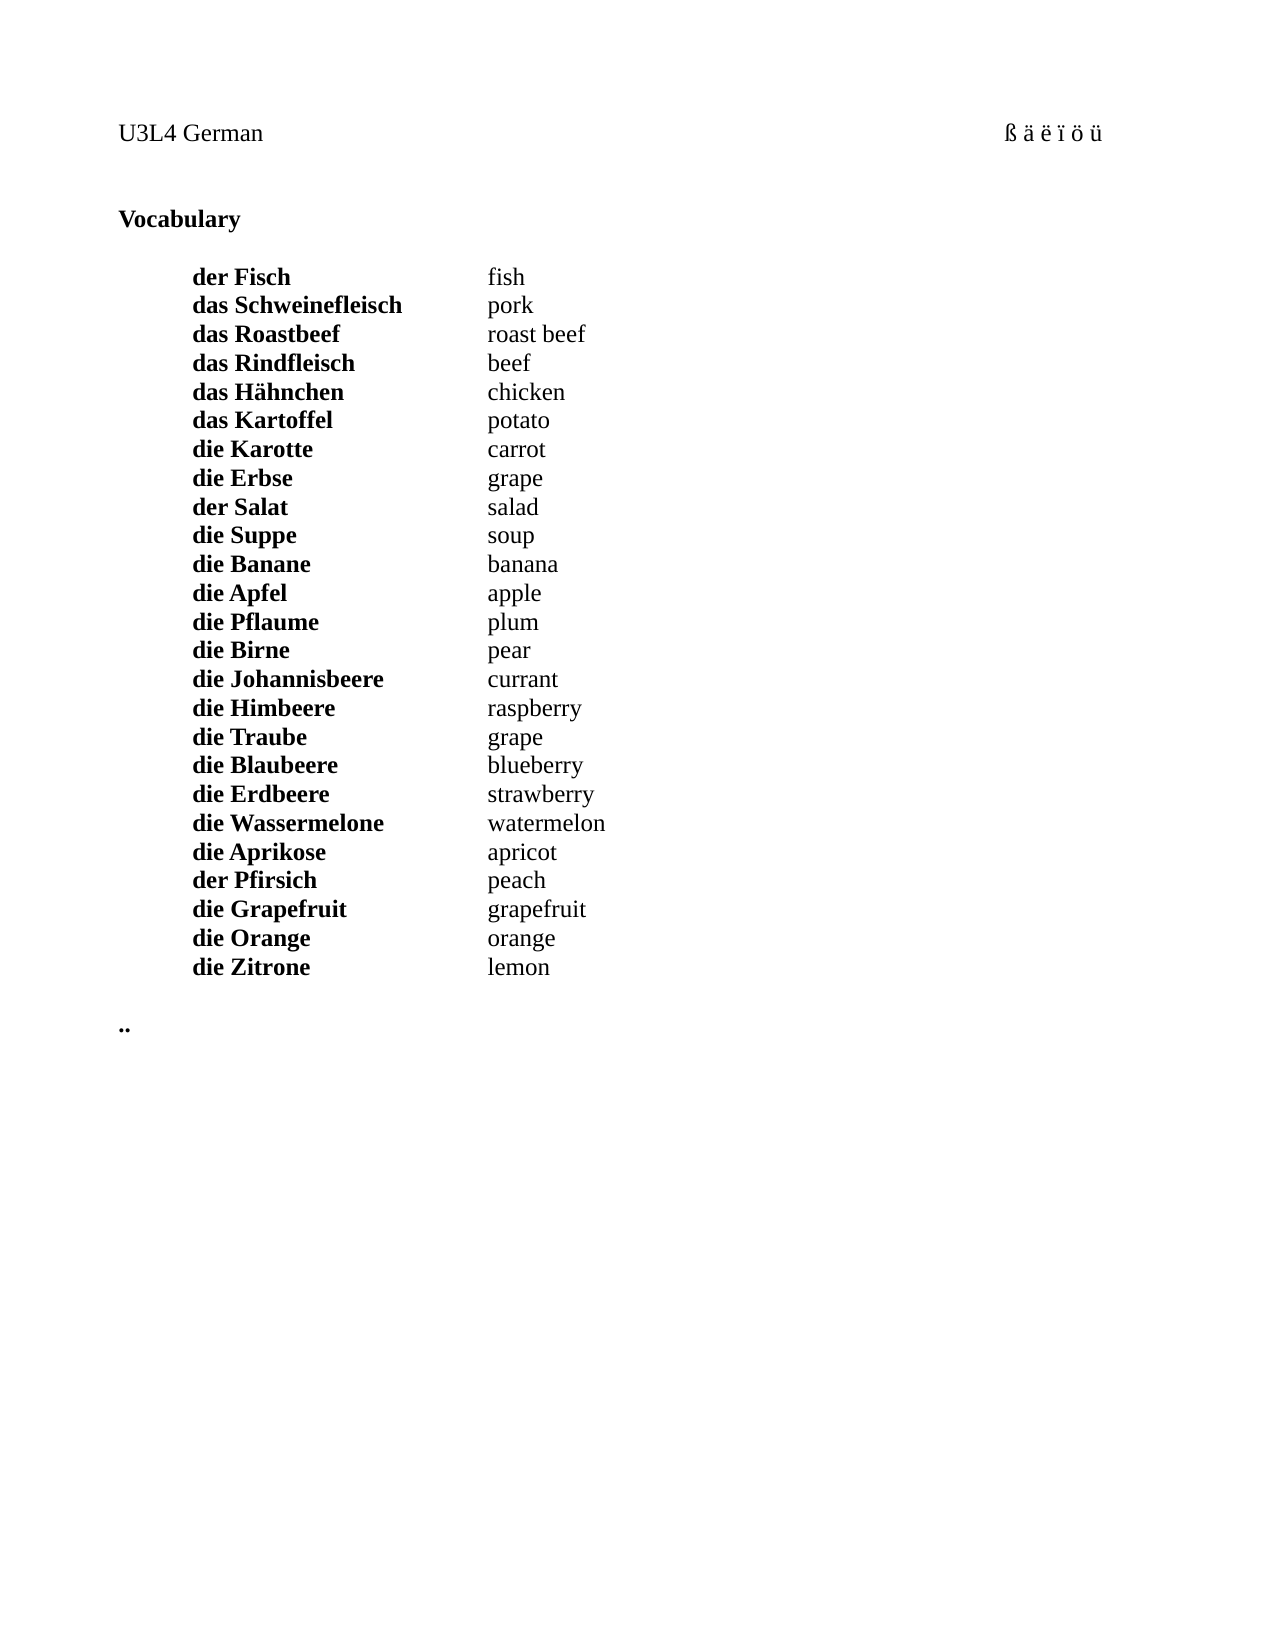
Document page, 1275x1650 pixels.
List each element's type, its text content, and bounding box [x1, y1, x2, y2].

text .. [118, 1009, 1157, 1038]
text die Johannisbeere currant [118, 664, 1157, 693]
text die Traube grape [118, 722, 1157, 751]
text das Kartoffel potato [118, 406, 1157, 434]
text das Rindfleisch beef [118, 348, 1157, 377]
text das Hähnchen chicken [118, 377, 1157, 406]
text das Schweinefleisch pork [118, 291, 1157, 319]
text Vocabulary [118, 204, 1157, 233]
text das Roastbeef roast beef [118, 319, 1157, 348]
text der Pfirsich peach [118, 866, 1157, 894]
text die Aprikose apricot [118, 837, 1157, 866]
text die Wassermelone watermelon [118, 808, 1157, 837]
text die Apfel apple [118, 578, 1157, 607]
text die Himbeere raspberry [118, 693, 1157, 722]
text die Erdbeere strawberry [118, 779, 1157, 808]
text die Banane banana [118, 549, 1157, 578]
text die Erbse grape [118, 463, 1157, 492]
text die Orange orange [118, 923, 1157, 952]
text die Blaubeere blueberry [118, 751, 1157, 779]
text die Zitrone lemon [118, 952, 1157, 981]
text die Birne pear [118, 636, 1157, 664]
text die Pflaume plum [118, 607, 1157, 636]
text der Fisch fish [118, 262, 1157, 291]
text U3L4 German ß ä ë ï ö ü [118, 118, 1157, 147]
text die Grapefruit grapefruit [118, 894, 1157, 923]
text die Karotte carrot [118, 434, 1157, 463]
text der Salat salad [118, 492, 1157, 521]
text die Suppe soup [118, 521, 1157, 549]
